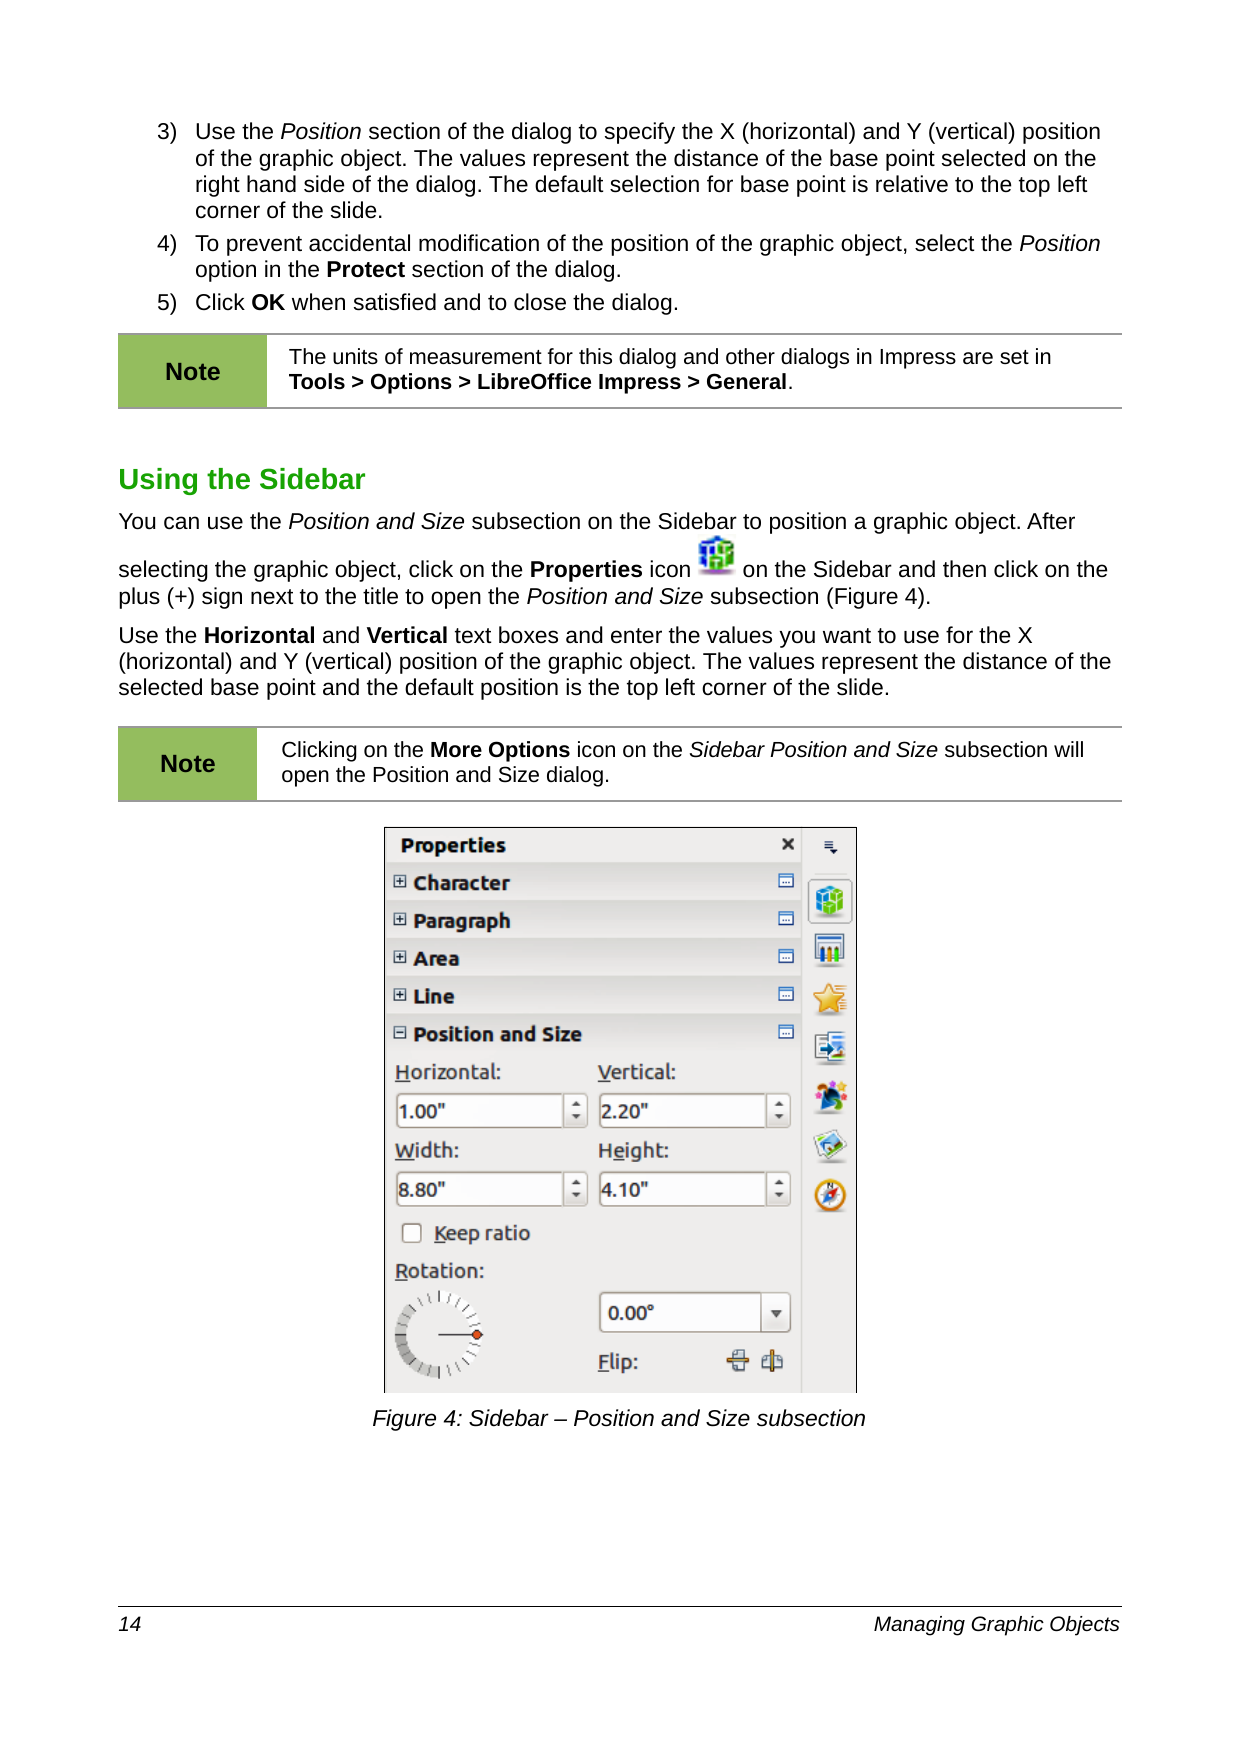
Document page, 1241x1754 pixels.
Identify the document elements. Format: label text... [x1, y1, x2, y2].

subtitle Using the Sidebar [118, 462, 1122, 495]
table_header Note [118, 335, 267, 407]
table_header Clicking on the More Options icon on the Sidebar Position and Size subsection will open the Position and Size dialog. [258, 728, 1122, 800]
list To prevent accidental modification of the position of the graphic object, select the Position option in the Protect section of the dialog. [177, 230, 1122, 282]
picture [697, 534, 737, 578]
table_header Note [118, 728, 257, 800]
text You can use the Position and Size subsection on the Sidebar to position a graphic object. After selecting the graphic object, click on the Properties icon on the Sidebar and then click on the plus (+) sign next to the title to open the Position and Size subsection (Figure 4). [118, 508, 1122, 609]
list Click OK when satisfied and to close the dialog. [177, 289, 1122, 315]
text Use the Horizontal and Vertical text boxes and enter the values you want to use for the X (horizontal) and Y (vertical) position of the graphic object. The values represent the distance of the selected base point and the default position is the top left corner of the slide. [118, 622, 1122, 701]
text Figure 4: Sidebar – Position and Size subsection [356, 1405, 885, 1432]
list Use the Position section of the dialog to specify the X (horizontal) and Y (vertical) position of the graphic object. The values represent the distance of the base point selected on the right hand side of the dialog. The default selection for base point is relative to the top left corner of the slide. [177, 118, 1122, 223]
picture [385, 828, 856, 1393]
table_header The units of measurement for this dialog and other dialogs in Impress are set in Tools > Options > LibreOffice Impress > General. [268, 335, 1122, 407]
